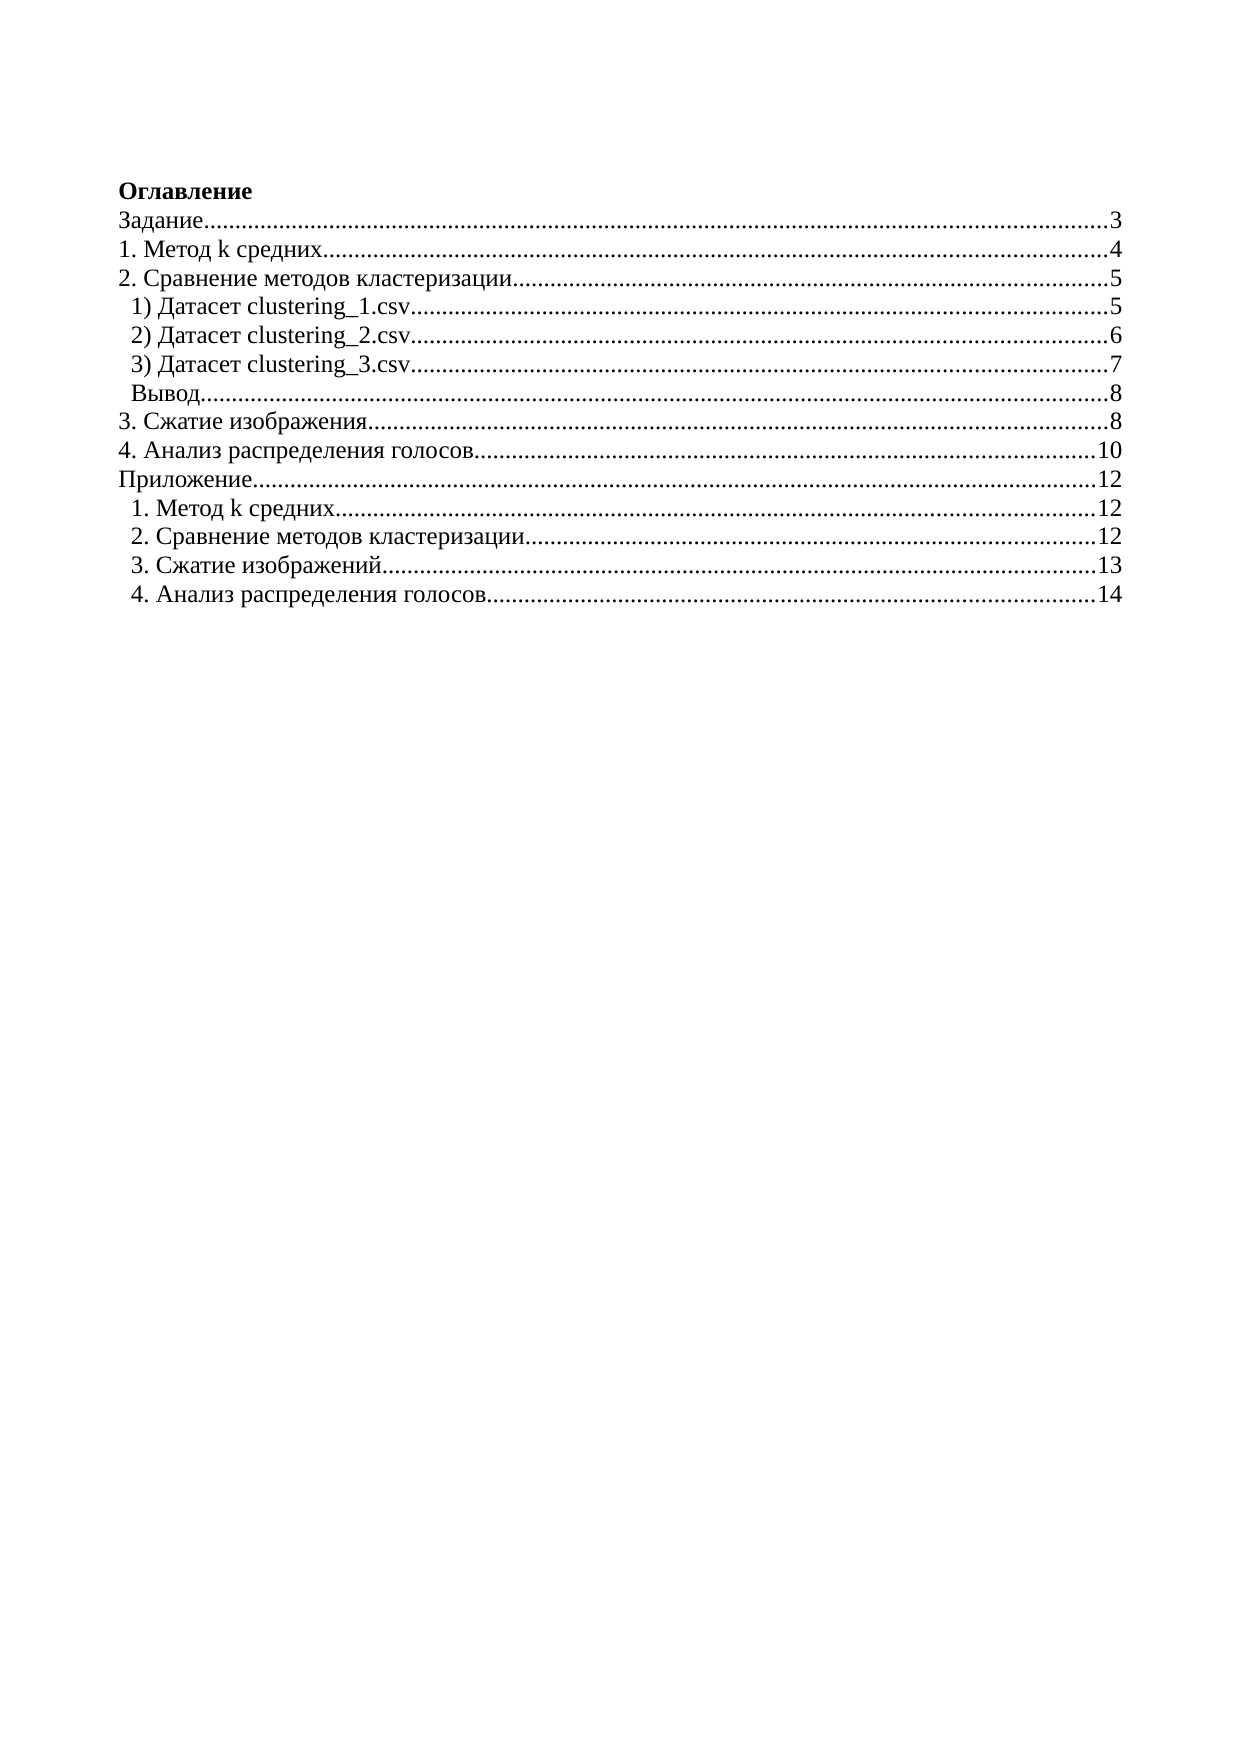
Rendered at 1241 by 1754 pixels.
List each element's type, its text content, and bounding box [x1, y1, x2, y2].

text 2. Сравнение методов кластеризации 5 [118, 263, 1122, 291]
text Задание 3 [118, 205, 1122, 234]
text 2) Датасет clustering_2.csv 6 [118, 320, 1122, 349]
text 3. Сжатие изображений 13 [118, 550, 1122, 579]
text 1. Метод k средних 4 [118, 234, 1122, 263]
text 4. Анализ распределения голосов 14 [118, 579, 1122, 608]
text 4. Анализ распределения голосов 10 [118, 435, 1122, 464]
text Вывод 8 [118, 378, 1122, 406]
text 2. Сравнение методов кластеризации 12 [118, 521, 1122, 550]
text 1) Датасет clustering_1.csv 5 [118, 291, 1122, 320]
text Приложение 12 [118, 464, 1122, 493]
text Оглавление [118, 176, 1122, 205]
text 3) Датасет clustering_3.csv 7 [118, 349, 1122, 378]
text 1. Метод k средних 12 [118, 493, 1122, 521]
text 3. Сжатие изображения 8 [118, 406, 1122, 435]
